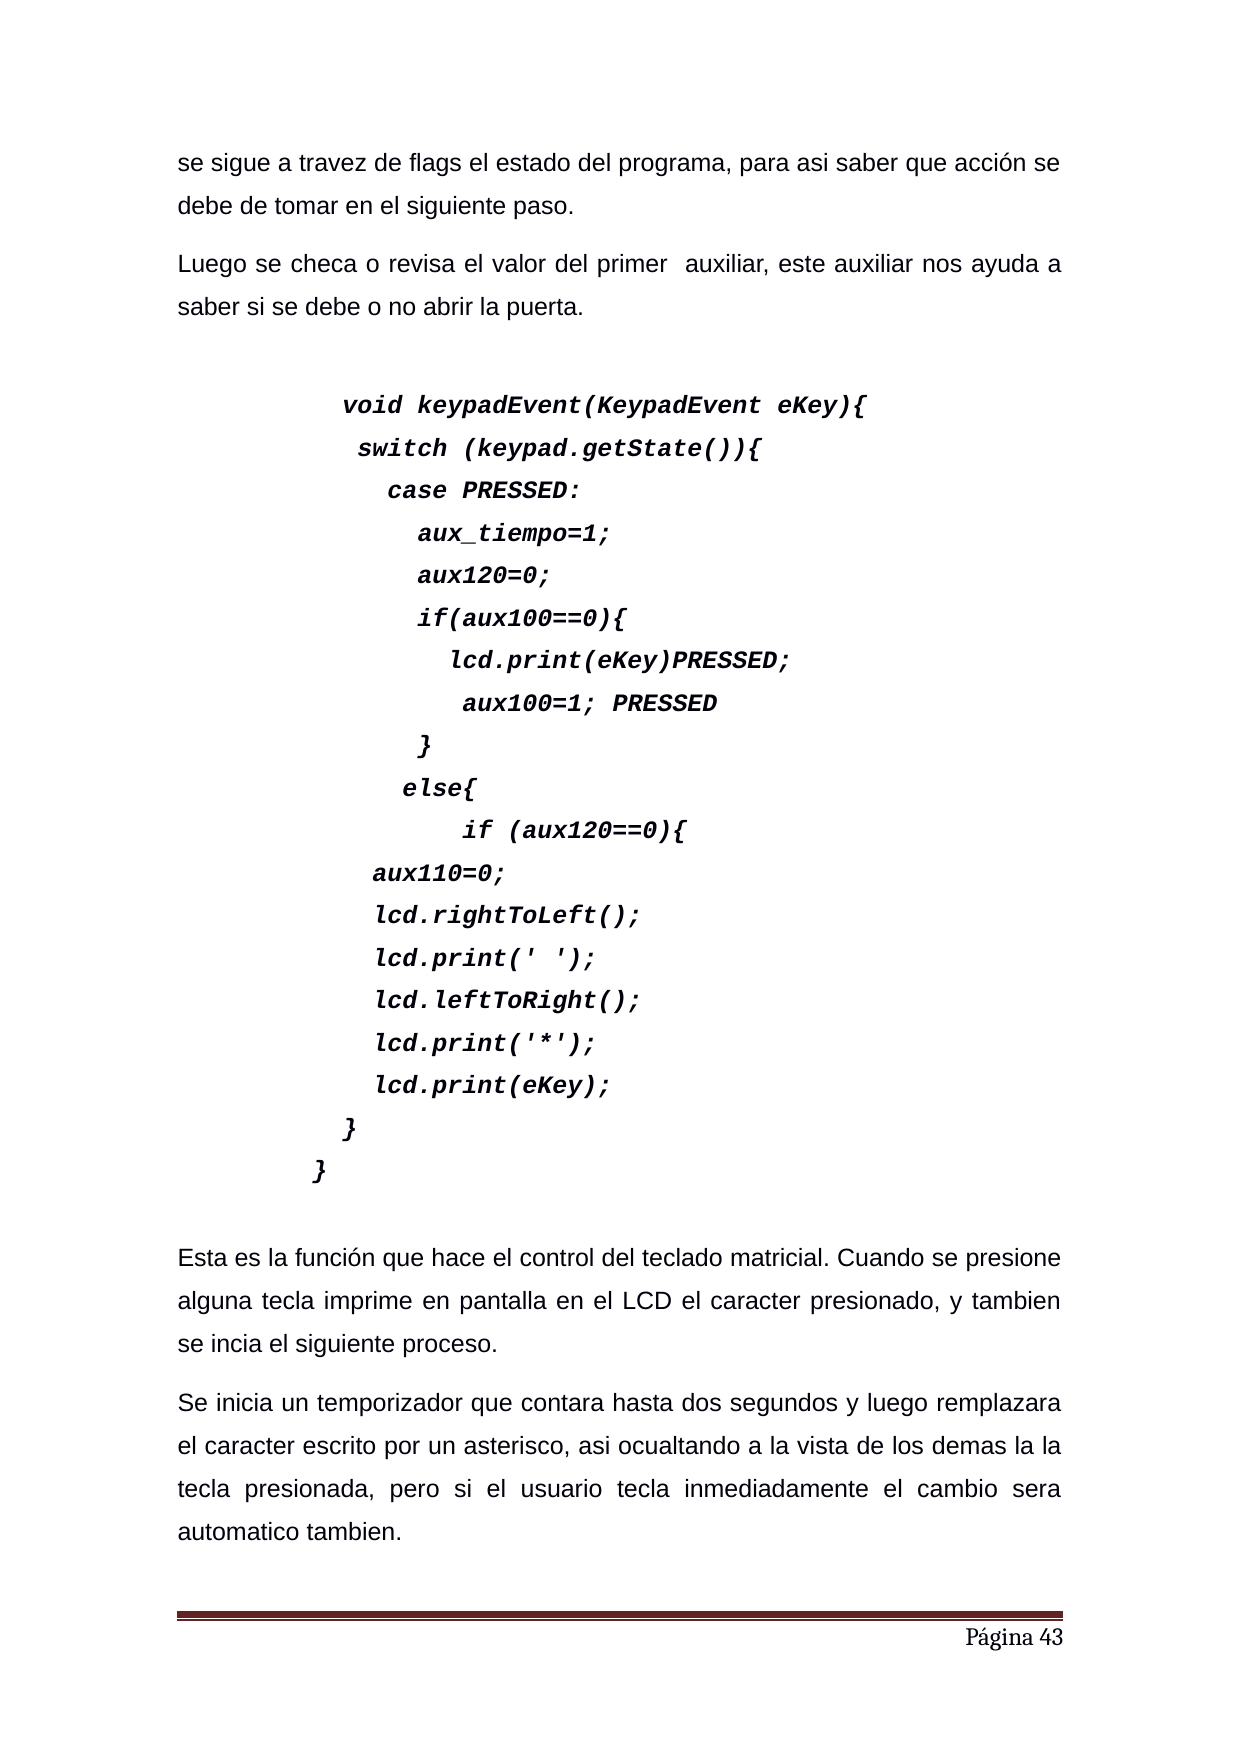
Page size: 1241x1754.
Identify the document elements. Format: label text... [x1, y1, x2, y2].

text switch (keypad.getState()){ [177, 435, 1063, 463]
text lcd.print(' '); [177, 945, 1063, 973]
text if (aux120==0){ [177, 818, 1063, 846]
text lcd.print(eKey); [177, 1073, 1063, 1101]
text } [177, 1158, 1063, 1186]
text } [177, 733, 1063, 761]
text if(aux100==0){ [177, 605, 1063, 633]
text aux120=0; [177, 563, 1063, 591]
text void keypadEvent(KeypadEvent eKey){ [177, 393, 1063, 421]
text case PRESSED: [177, 478, 1063, 506]
text se sigue a travez de flags el estado del programa, para asi saber que acción se debe de tomar en el siguiente paso. [177, 148, 1063, 219]
text aux110=0; [177, 860, 1063, 888]
text Esta es la función que hace el control del teclado matricial. Cuando se presione alguna tecla imprime en pantalla en el LCD el caracter presionado, y tambien se incia el siguiente proceso. [177, 1243, 1063, 1358]
text lcd.print('*'); [177, 1030, 1063, 1058]
text Luego se checa o revisa el valor del primer auxiliar, este auxiliar nos ayuda a saber si se debe o no abrir la puerta. [177, 249, 1063, 321]
text lcd.leftToRight(); [177, 988, 1063, 1016]
text Se inicia un temporizador que contara hasta dos segundos y luego remplazara el caracter escrito por un asterisco, asi ocualtando a la vista de los demas la la tecla presionada, pero si el usuario tecla inmediadamente el cambio sera automatico tambien. [177, 1388, 1063, 1546]
text else{ [177, 775, 1063, 803]
text lcd.rightToLeft(); [177, 903, 1063, 931]
text } [177, 1115, 1063, 1143]
text aux_tiempo=1; [177, 520, 1063, 548]
text lcd.print(eKey)PRESSED; [177, 648, 1063, 676]
text aux100=1; PRESSED [177, 690, 1063, 718]
